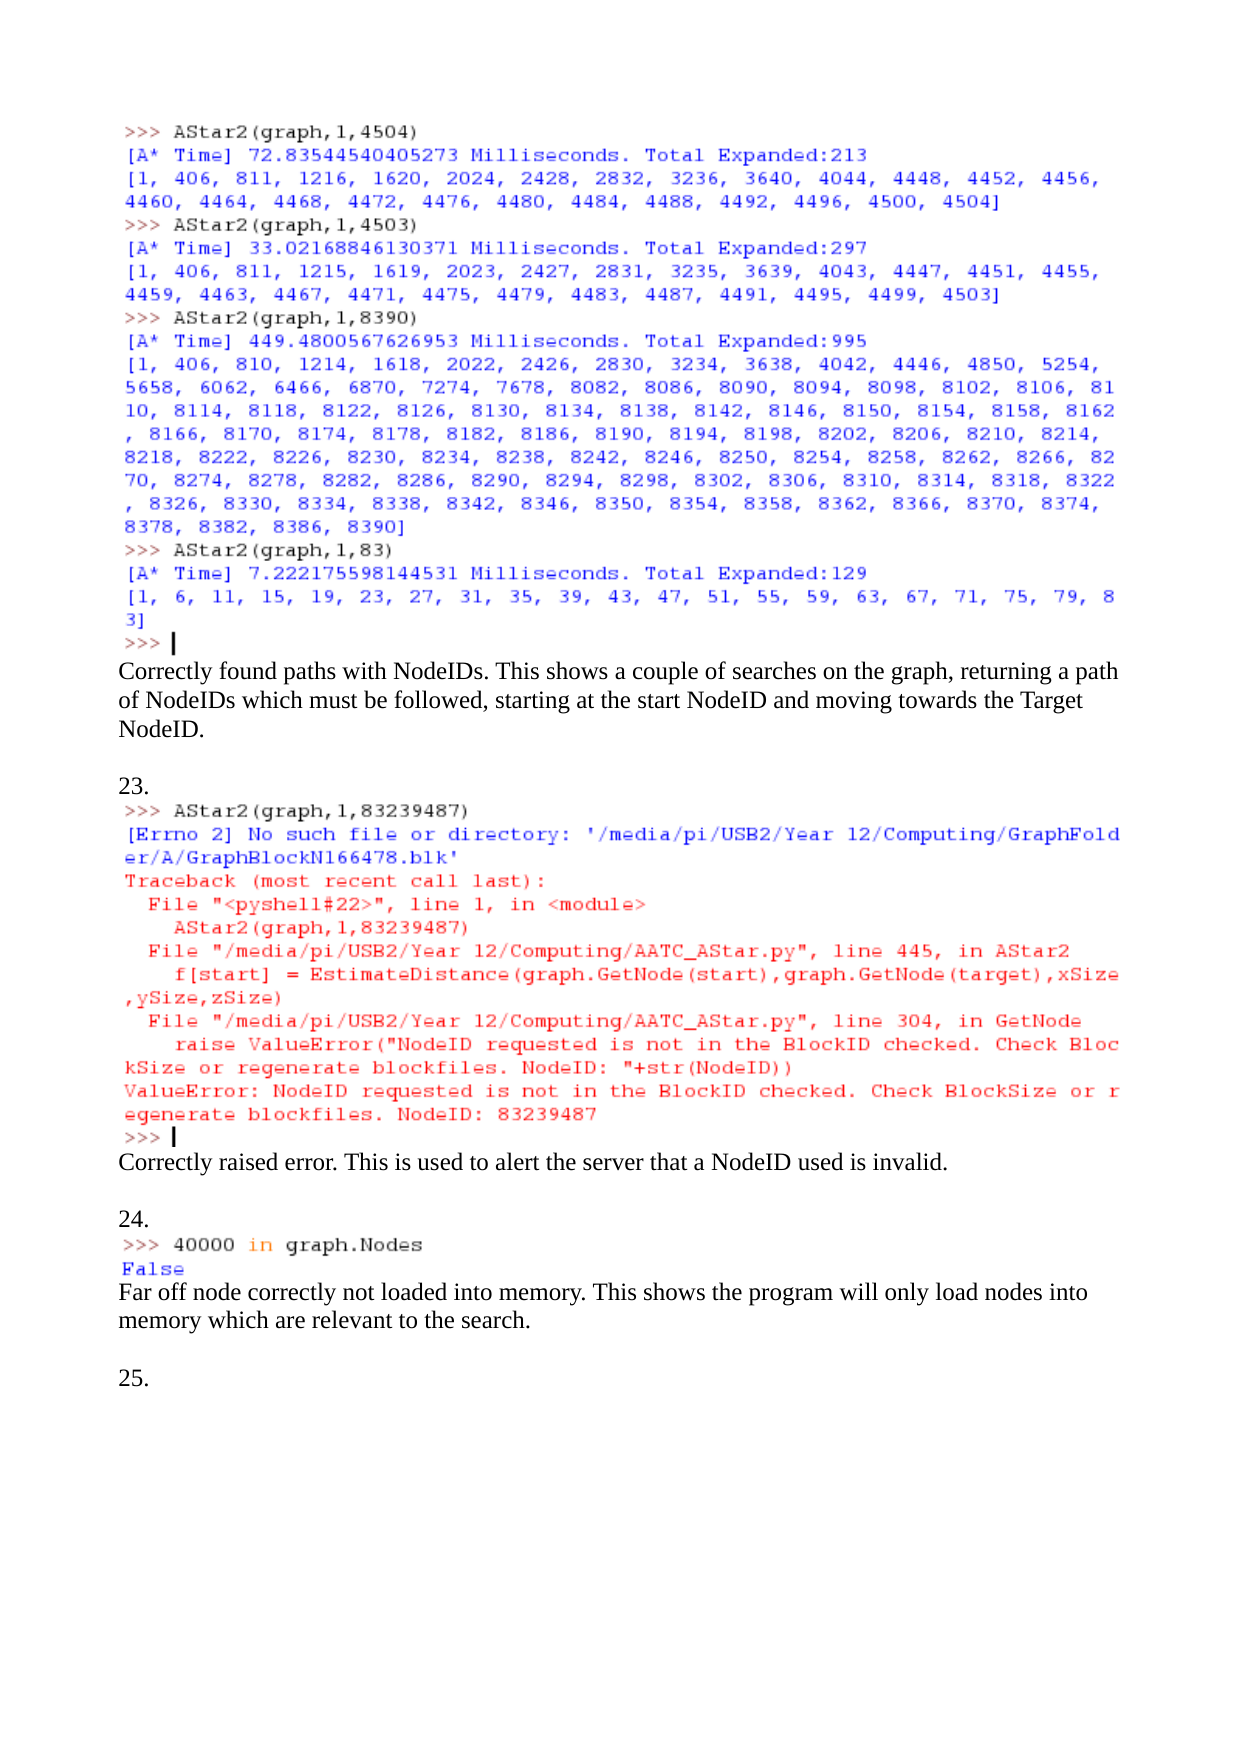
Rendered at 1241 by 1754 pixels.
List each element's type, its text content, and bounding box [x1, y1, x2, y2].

picture [118, 1232, 428, 1277]
text Correctly raised error. This is used to alert the server that a NodeID used is invalid. [118, 1147, 1122, 1175]
text Far off node correctly not loaded into memory. This shows the program will only load nodes into memory which are relevant to the search. [118, 1233, 1122, 1334]
text Correctly found paths with NodeIDs. This shows a couple of searches on the graph, returning a path of NodeIDs which must be followed, starting at the start NodeID and moving towards the Target NodeID. [118, 657, 1122, 743]
picture [118, 800, 1123, 1147]
text 24. [118, 1204, 1122, 1233]
text 25. [118, 1363, 1122, 1392]
text 23. [118, 771, 1122, 800]
picture [118, 118, 1123, 657]
